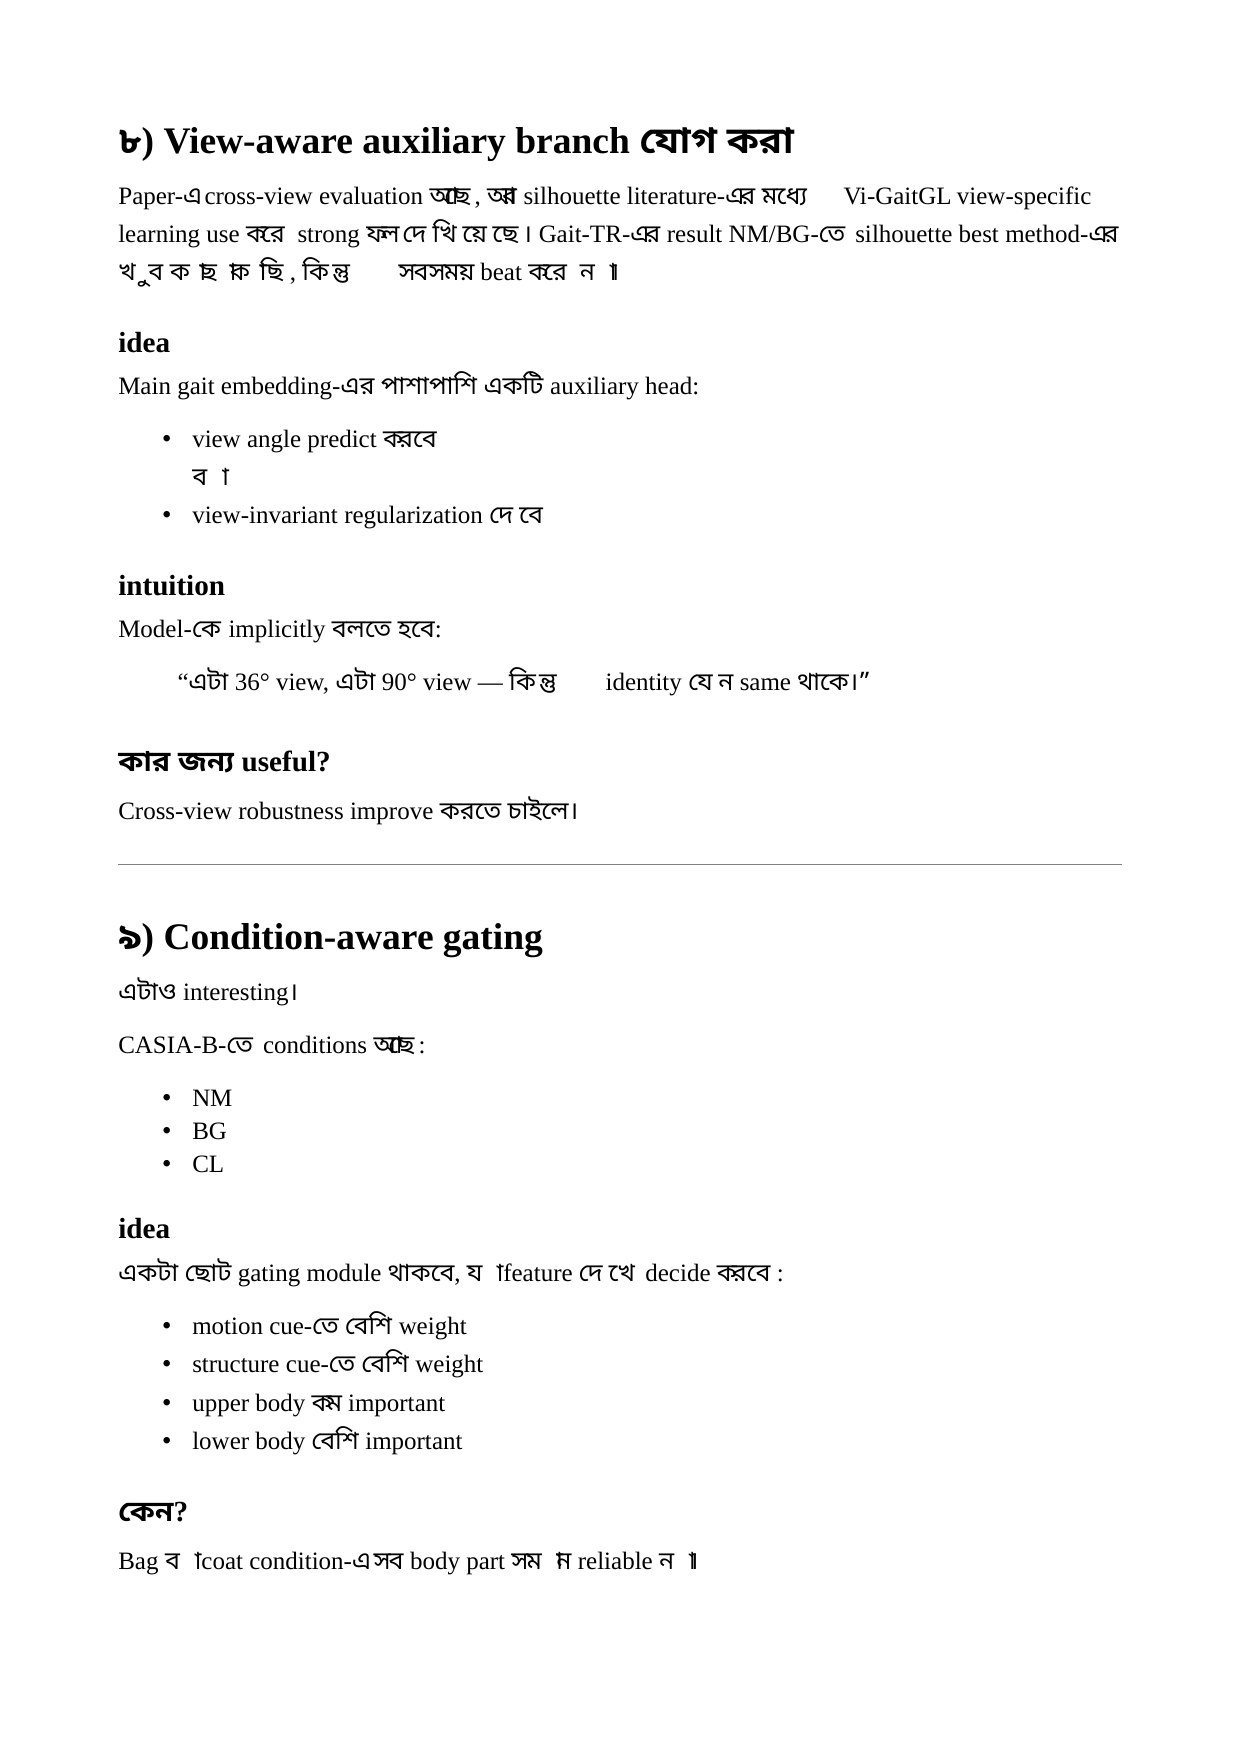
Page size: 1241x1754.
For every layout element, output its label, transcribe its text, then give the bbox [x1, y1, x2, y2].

text Cross-view robustness improve করতে চাইলে। [118, 796, 1122, 830]
text CASIA-B-তে conditions আছে: [118, 1030, 1122, 1064]
subtitle intuition [118, 568, 1122, 601]
list NM [162, 1083, 1122, 1112]
subtitle ৮) View-aware auxiliary branch যোগ করা [118, 118, 1122, 168]
text Main gait embedding-এর পাশাপাশি একটি auxiliary head: [118, 371, 1122, 405]
list lower body বেশি important [162, 1426, 1122, 1460]
text Model-কে implicitly বলতে হবে: [118, 614, 1122, 647]
text এটাও interesting। [118, 977, 1122, 1011]
list BG [162, 1116, 1122, 1145]
list upper body কম important [162, 1388, 1122, 1421]
list motion cue-তে বেশি weight [162, 1311, 1122, 1344]
list view-invariant regularization দেবে [162, 500, 1122, 534]
text “এটা 36° view, এটা 90° view — কিন্তু identity যেন same থাকে।” [177, 667, 1063, 701]
text একটা ছোট gating module থাকবে, যা feature দেখে decide করবে: [118, 1258, 1122, 1291]
subtitle কার জন্য useful? [118, 744, 1122, 784]
list CL [162, 1149, 1122, 1178]
subtitle ৯) Condition-aware gating [118, 914, 1122, 965]
subtitle idea [118, 1212, 1122, 1245]
subtitle কেন? [118, 1494, 1122, 1533]
list structure cue-তে বেশি weight [162, 1349, 1122, 1383]
text Bag বা coat condition-এ সব body part সমান reliable না। [118, 1546, 1122, 1579]
text Paper-এ cross-view evaluation আছে, আর silhouette literature-এর মধ্যে Vi-GaitGL view-specific learning use করে strong ফল দেখিয়েছে। Gait-TR-এর result NM/BG-তে silhouette best method-এর খুব কাছাকাছি, কিন্তু সবসময় beat করে না। [118, 181, 1122, 291]
list view angle predict করবে বা [162, 424, 1122, 495]
subtitle idea [118, 325, 1122, 359]
